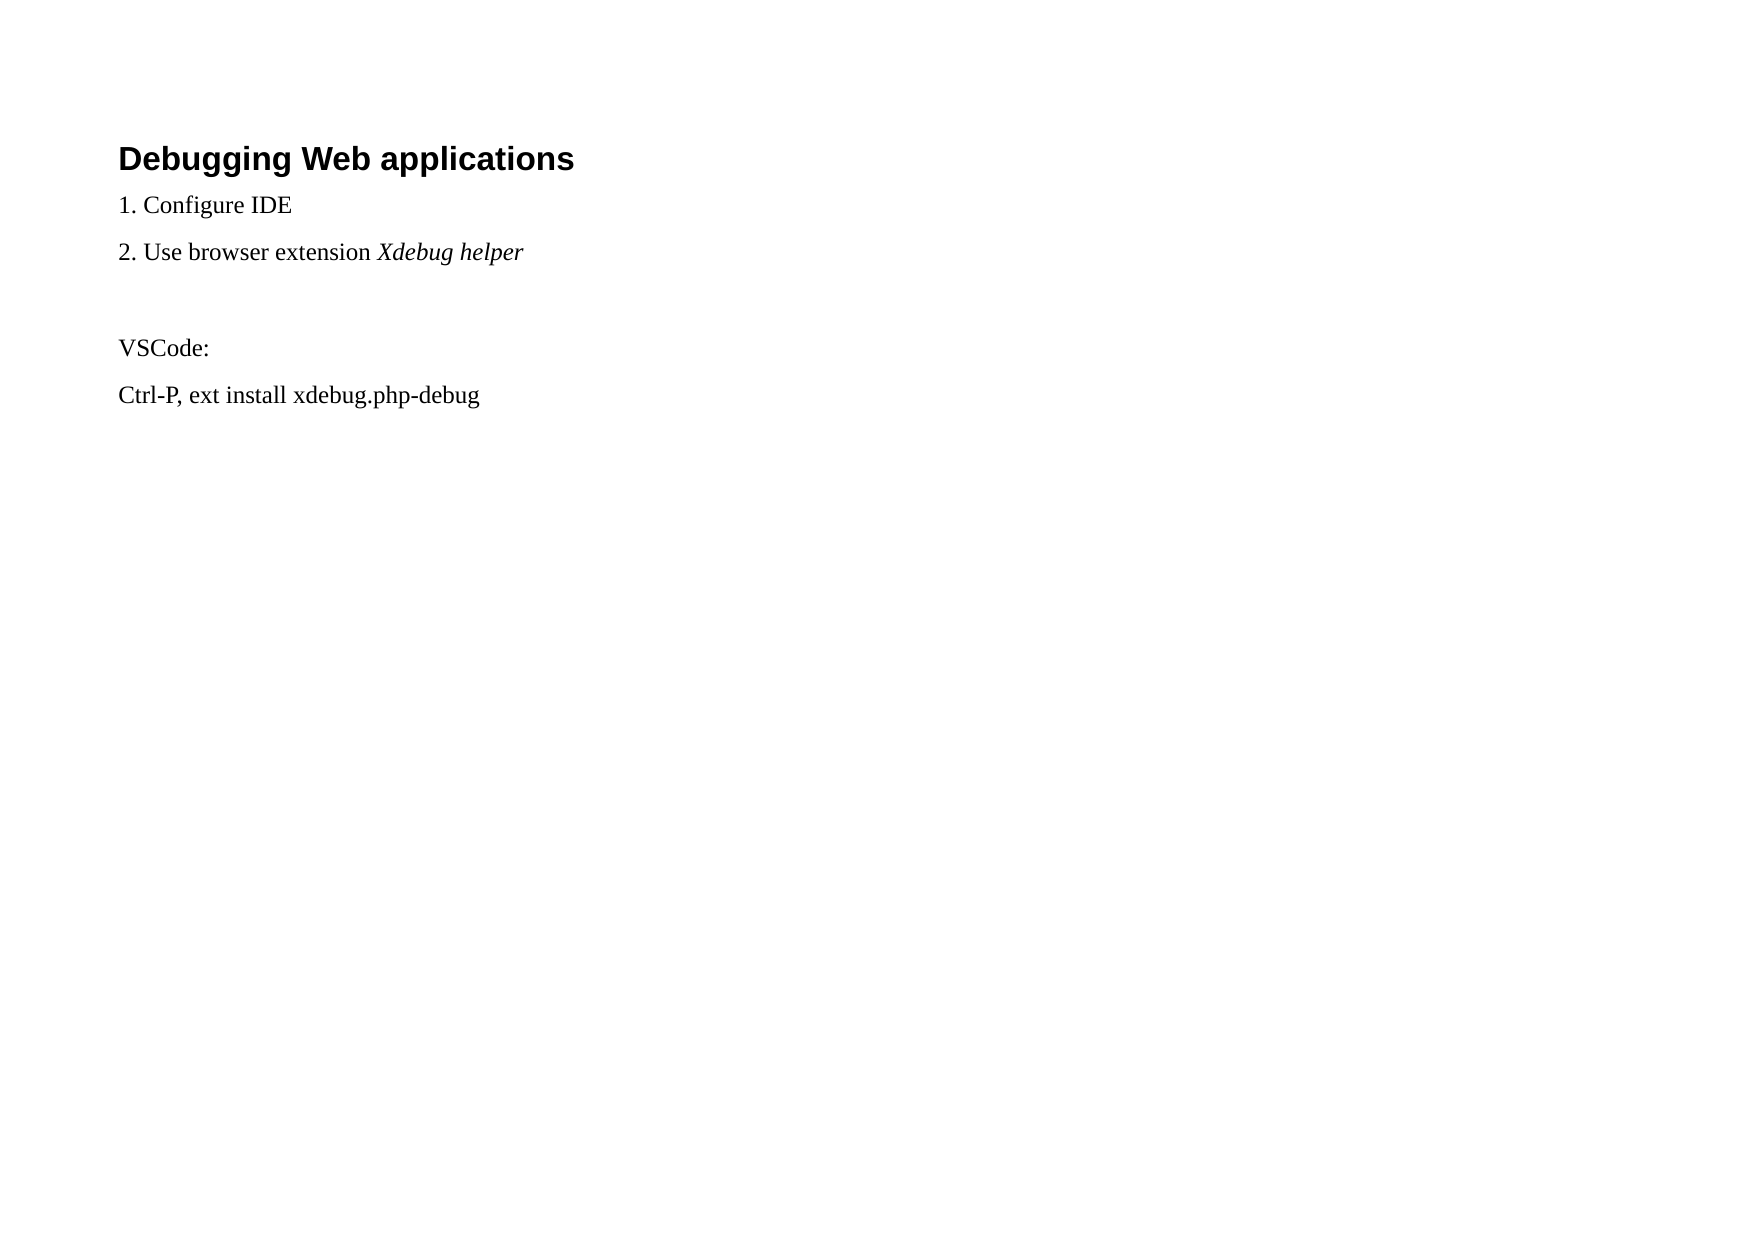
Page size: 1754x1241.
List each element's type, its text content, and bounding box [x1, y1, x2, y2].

subtitle 1. Configure IDE [118, 190, 1636, 219]
subtitle 2. Use browser extension Xdebug helper [118, 237, 1636, 266]
subtitle Ctrl-P, ext install xdebug.php-debug [118, 380, 1636, 409]
subtitle VSCode: [118, 333, 1636, 361]
subtitle Debugging Web applications [118, 139, 1636, 177]
